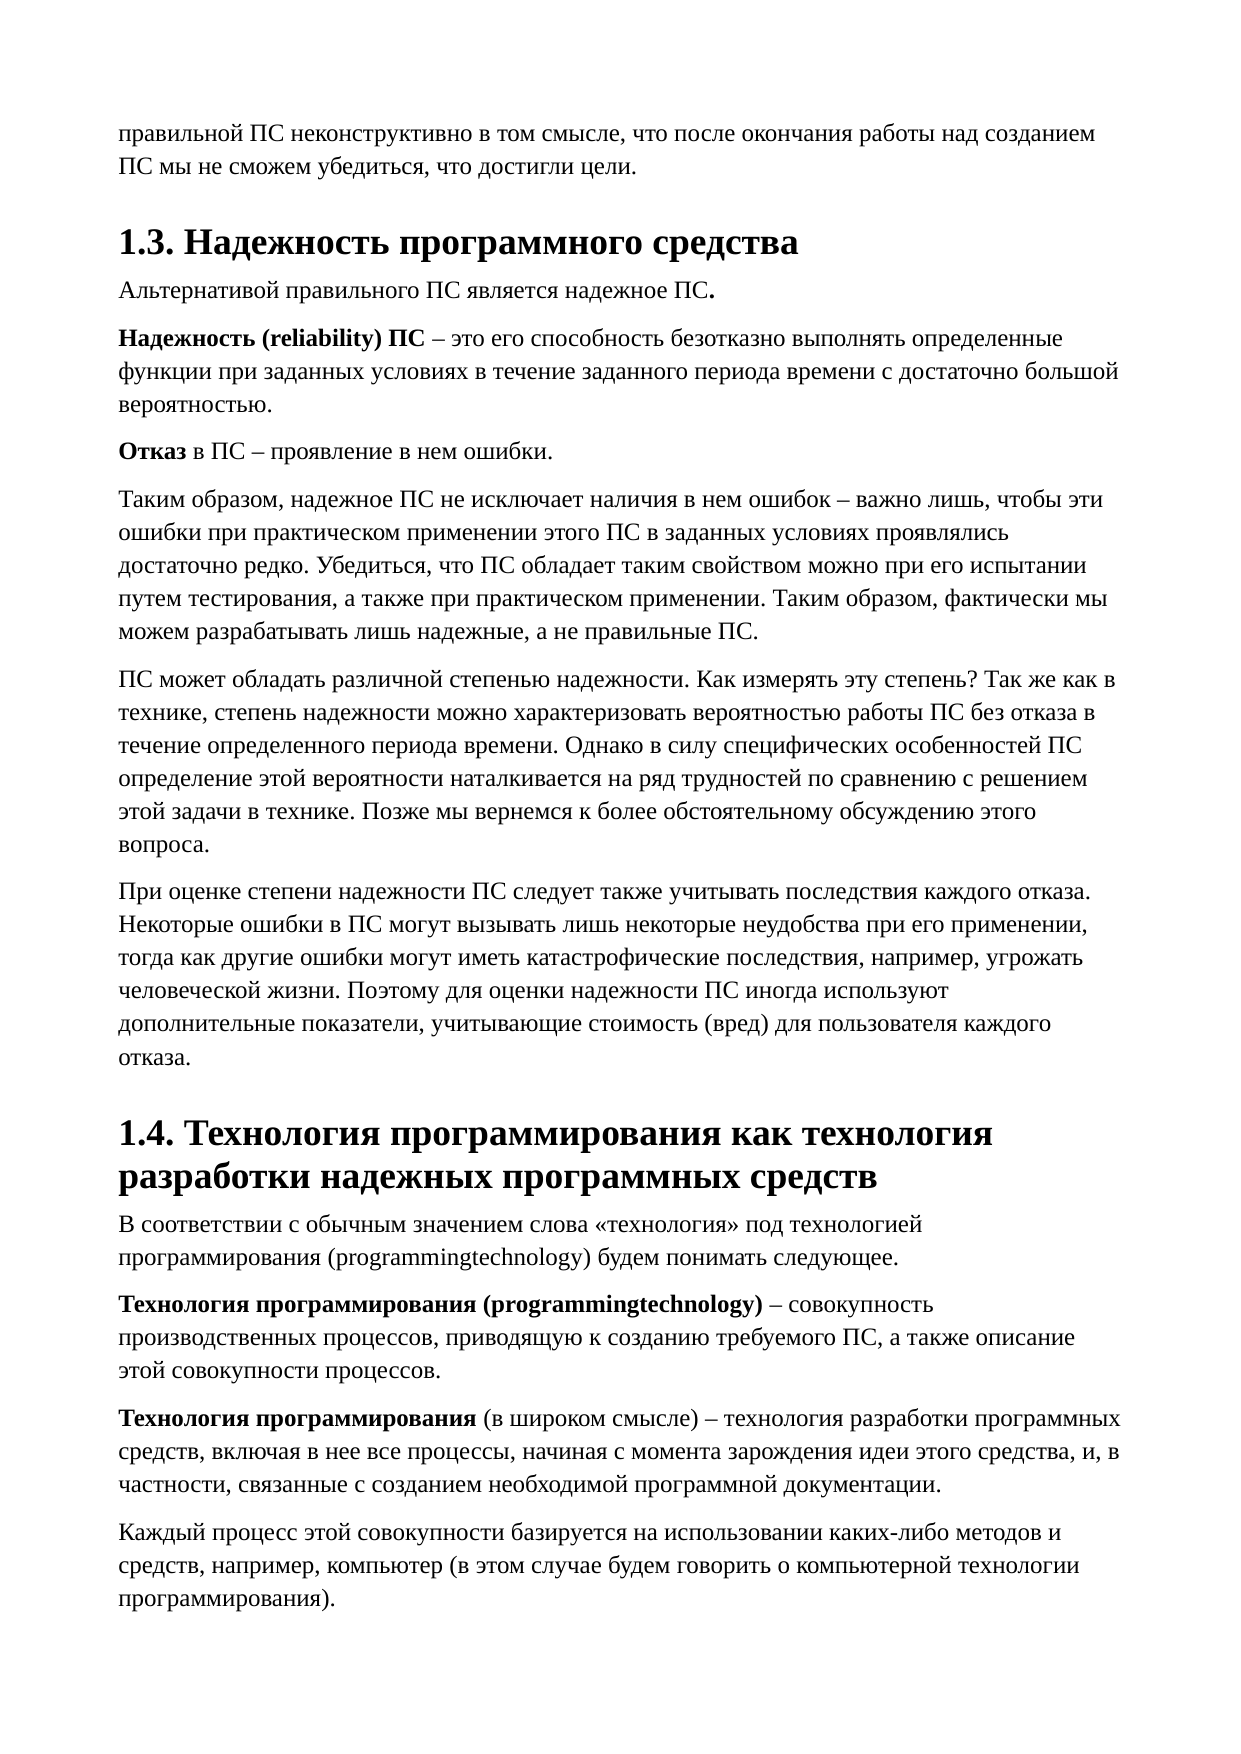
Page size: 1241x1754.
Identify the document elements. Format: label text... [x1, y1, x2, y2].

text Каждый процесс этой совокупности базируется на использовании каких-либо методов и средств, например, компьютер (в этом случае будем говорить о компьютерной технологии программирования). [118, 1517, 1122, 1611]
text При оценке степени надежности ПС следует также учитывать последствия каждого отказа. Некоторые ошибки в ПС могут вызывать лишь некоторые неудобства при его применении, тогда как другие ошибки могут иметь катастрофические последствия, например, угрожать человеческой жизни. Поэтому для оценки надежности ПС иногда используют дополнительные показатели, учитывающие стоимость (вред) для пользователя каждого отказа. [118, 876, 1122, 1070]
text Отказ в ПС – проявление в нем ошибки. [118, 436, 1122, 465]
text Таким образом, надежное ПС не исключает наличия в нем ошибок – важно лишь, чтобы эти ошибки при практическом применении этого ПС в заданных условиях проявлялись достаточно редко. Убедиться, что ПС обладает таким свойством можно при его испытании путем тестирования, а также при практическом применении. Таким образом, фактически мы можем разрабатывать лишь надежные, а не правильные ПС. [118, 484, 1122, 645]
text Технология программирования (programmingtechnology) – совокупность производственных процессов, приводящую к созданию требуемого ПС, а также описание этой совокупности процессов. [118, 1289, 1122, 1384]
subtitle 1.3. Надежность программного средства [118, 219, 1122, 263]
text Надежность (reliability) ПС – это его способность безотказно выполнять определенные функции при заданных условиях в течение заданного периода времени с достаточно большой вероятностью. [118, 323, 1122, 418]
text Альтернативой правильного ПС является надежное ПС. [118, 275, 1122, 304]
text Технология программирования (в широком смысле) – технология разработки программных средств, включая в нее все процессы, начиная с момента зарождения идеи этого средства, и, в частности, связанные с созданием необходимой программной документации. [118, 1403, 1122, 1498]
subtitle 1.4. Технология программирования как технология разработки надежных программных средств [118, 1110, 1122, 1196]
text ПС может обладать различной степенью надежности. Как измерять эту степень? Так же как в технике, степень надежности можно характеризовать вероятностью работы ПС без отказа в течение определенного периода времени. Однако в силу специфических особенностей ПС определение этой вероятности наталкивается на ряд трудностей по сравнению с решением этой задачи в технике. Позже мы вернемся к более обстоятельному обсуждению этого вопроса. [118, 664, 1122, 858]
text правильной ПС неконструктивно в том смысле, что после окончания работы над созданием ПС мы не сможем убедиться, что достигли цели. [118, 118, 1122, 180]
text В соответствии с обычным значением слова «технология» под технологией программирования (programmingtechnology) будем понимать следующее. [118, 1209, 1122, 1271]
